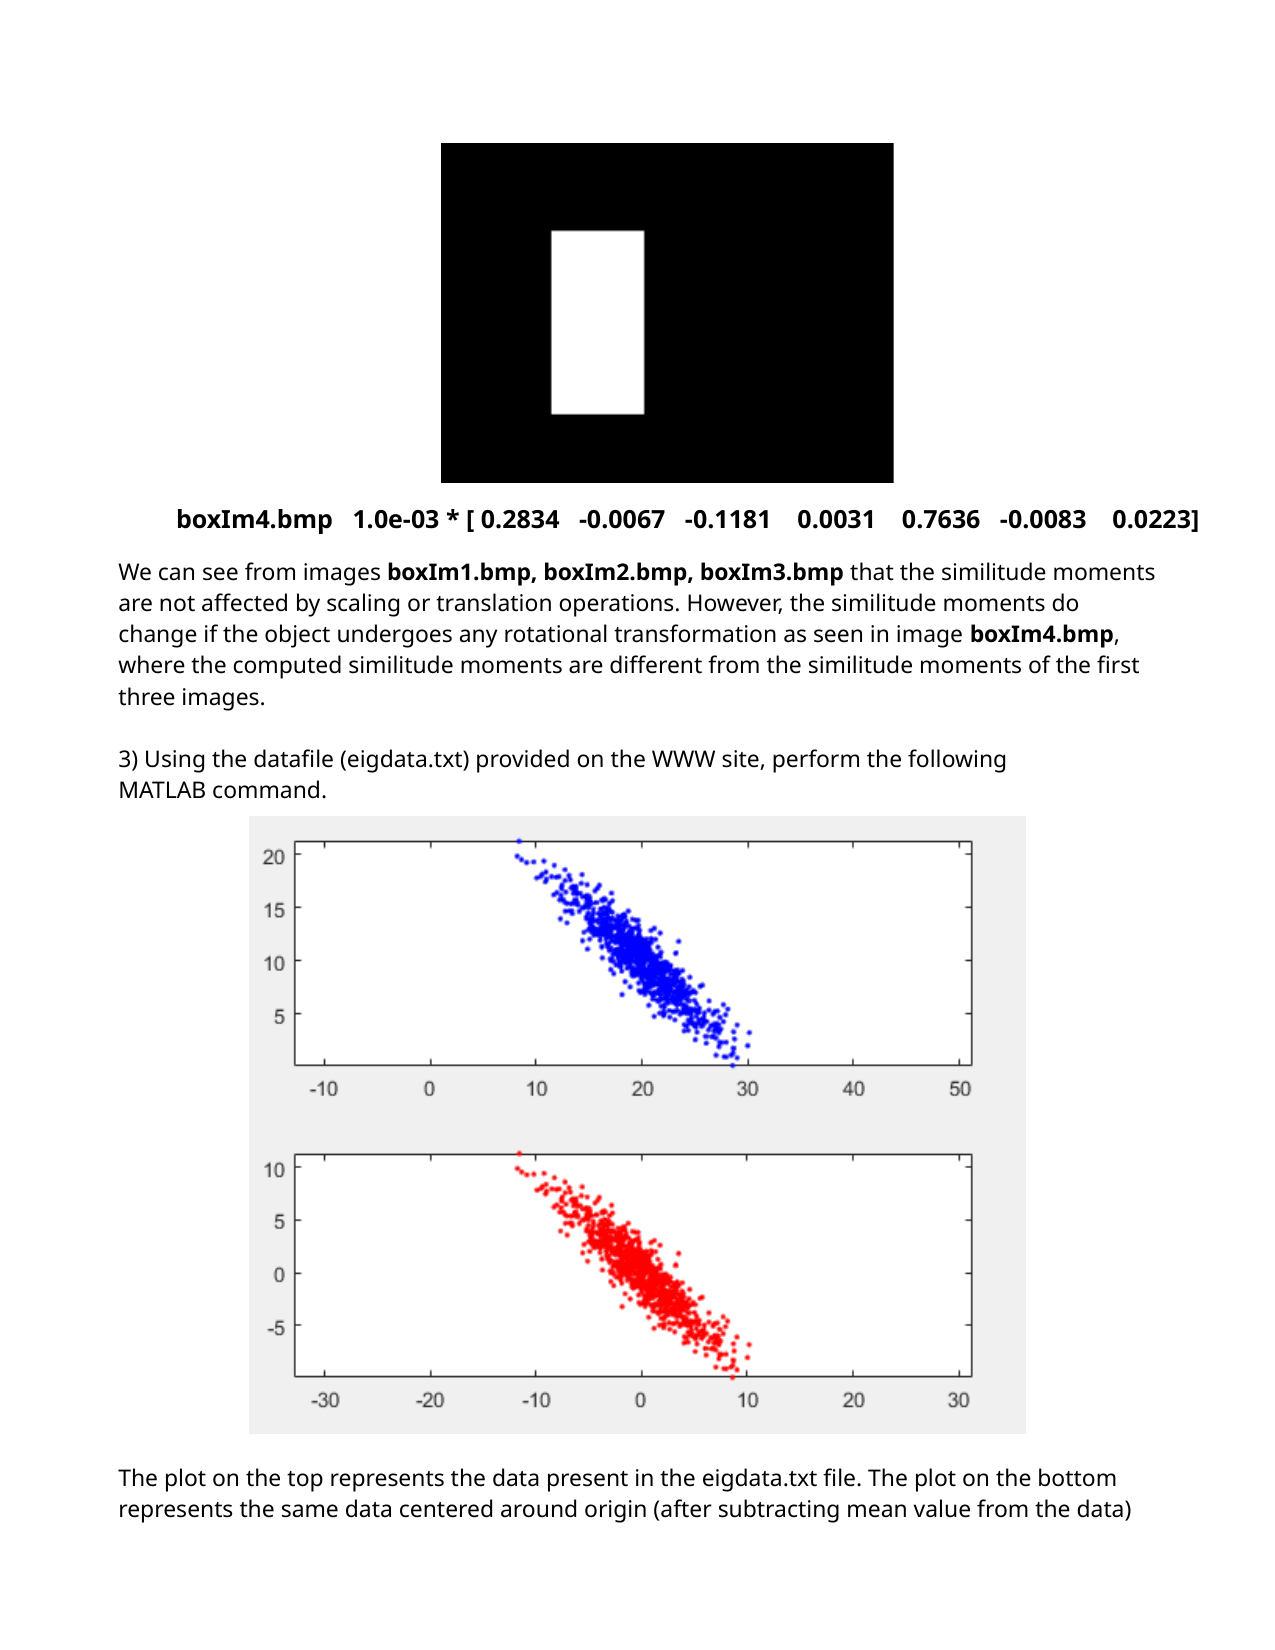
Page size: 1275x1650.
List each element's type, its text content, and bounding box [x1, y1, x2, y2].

text The plot on the top represents the data present in the eigdata.txt file. The plot on the bottom represents the same data centered around origin (after subtracting mean value from the data) [118, 1462, 1157, 1524]
picture [249, 816, 1026, 1434]
text MATLAB command. [118, 774, 1157, 806]
picture [441, 143, 894, 483]
text We can see from images boxIm1.bmp, boxIm2.bmp, boxIm3.bmp that the similitude moments are not affected by scaling or translation operations. However, the similitude moments do change if the object undergoes any rotational transformation as seen in image boxIm4.bmp, where the computed similitude moments are different from the similitude moments of the first three images. [118, 556, 1157, 712]
text 3) Using the datafile (eigdata.txt) provided on the WWW site, perform the following [118, 743, 1157, 774]
